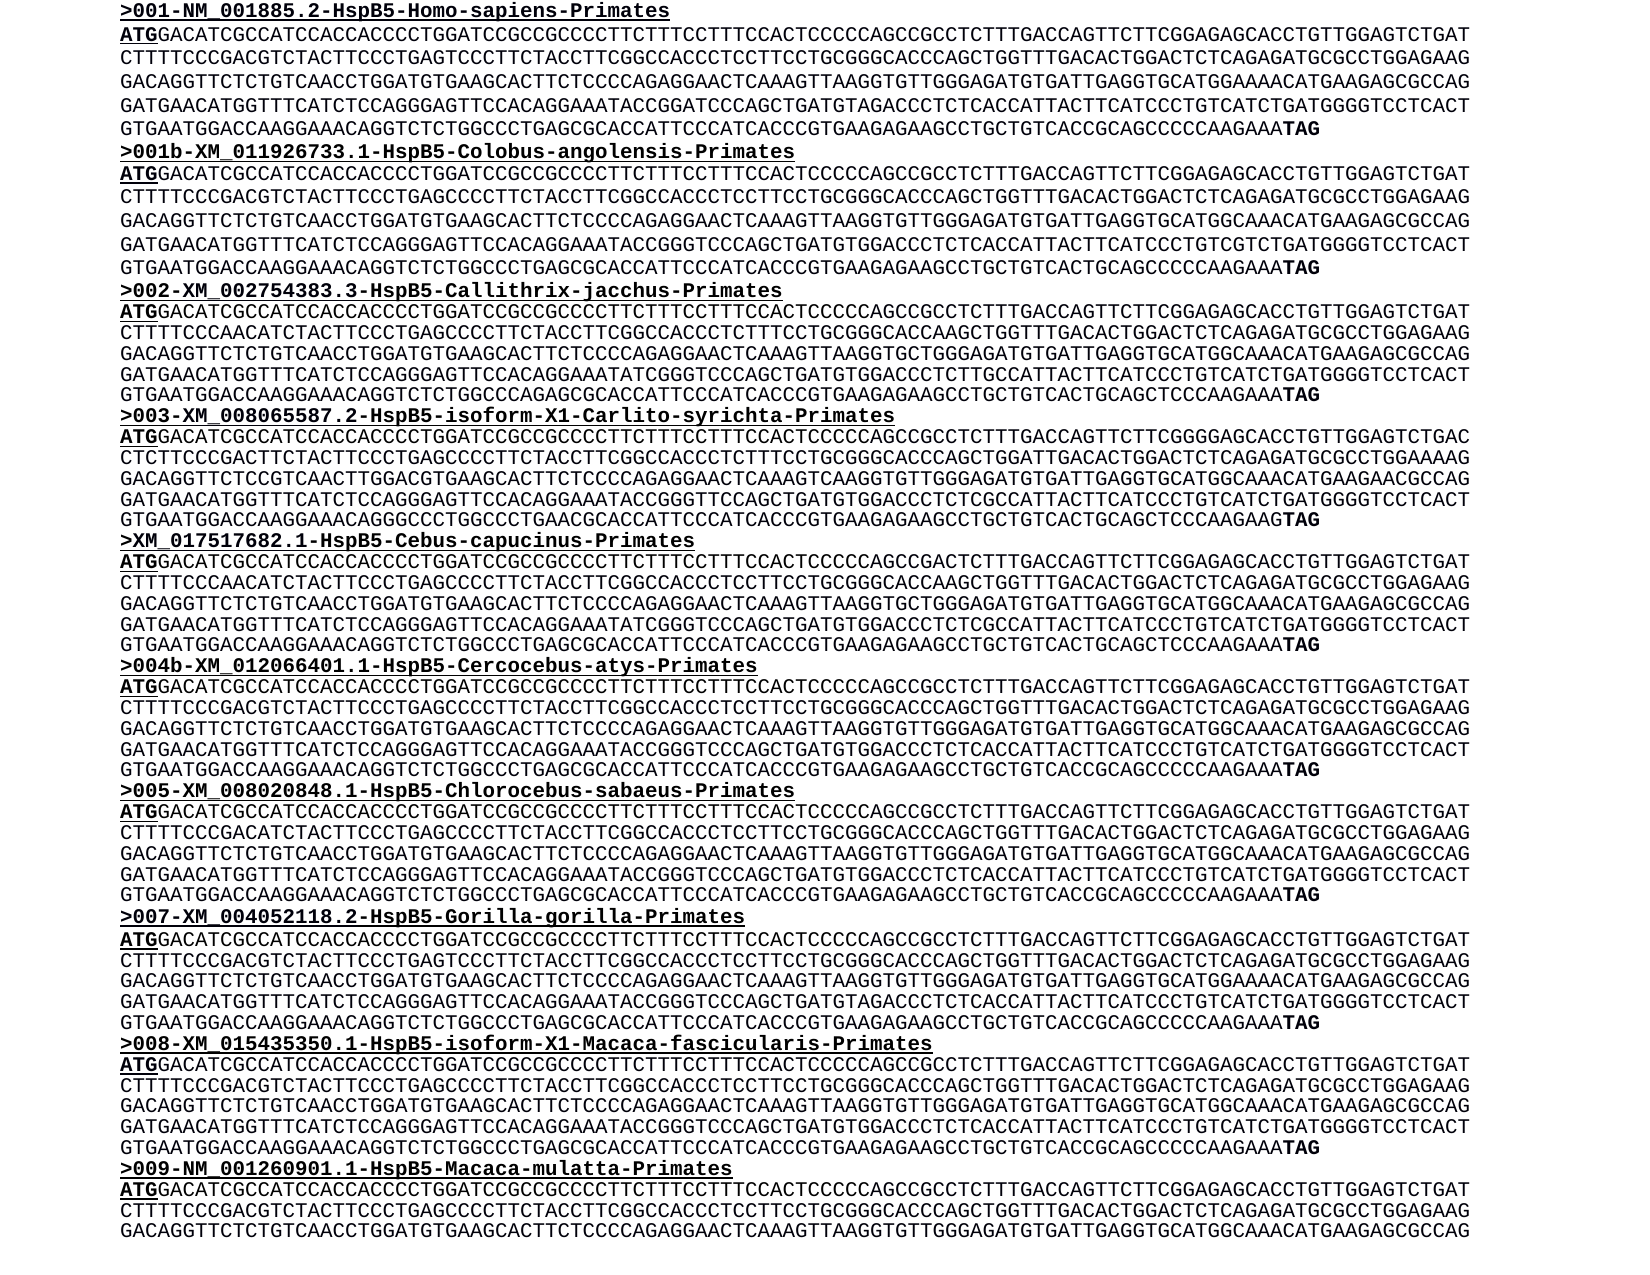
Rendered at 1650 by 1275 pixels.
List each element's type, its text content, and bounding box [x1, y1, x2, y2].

text ATGGACATCGCCATCCACCACCCCTGGATCCGCCGCCCCTTCTTTCCTTTCCACTCCCCCAGCCGCCTCTTTGACCAGTTCTTCGGAGAGCACCTGTTGGAGTCTGATCTTTTCCCAACATCTACTTCCCTGAGCCCCTTCTACCTTCGGCCACCCTCTTTCCTGCGGGCACCAAGCTGGTTTGACACTGGACTCTCAGAGATGCGCCTGGAGAAGGACAGGTTCTCTGTCAACCTGGATGTGAAGCACTTCTCCCCAGAGGAACTCAAAGTTAAGGTGCTGGGAGATGTGATTGAGGTGCATGGCAAACATGAAGAGCGCCAGGATGAACATGGTTTCATCTCCAGGGAGTTCCACAGGAAATATCGGGTCCCAGCTGATGTGGACCCTCTTGCCATTACTTCATCCCTGTCATCTGATGGGGTCCTCACTGTGAATGGACCAAGGAAACAGGTCTCTGGCCCAGAGCGCACCATTCCCATCACCCGTGAAGAGAAGCCTGCTGTCACTGCAGCTCCCAAGAAATAG [120, 302, 1470, 406]
text >004b-XM_012066401.1-HspB5-Cercocebus-atys-Primates [120, 656, 1480, 677]
text ATGGACATCGCCATCCACCACCCCTGGATCCGCCGCCCCTTCTTTCCTTTCCACTCCCCCAGCCGCCTCTTTGACCAGTTCTTCGGAGAGCACCTGTTGGAGTCTGATCTTTTCCCGACATCTACTTCCCTGAGCCCCTTCTACCTTCGGCCACCCTCCTTCCTGCGGGCACCCAGCTGGTTTGACACTGGACTCTCAGAGATGCGCCTGGAGAAGGACAGGTTCTCTGTCAACCTGGATGTGAAGCACTTCTCCCCAGAGGAACTCAAAGTTAAGGTGTTGGGAGATGTGATTGAGGTGCATGGCAAACATGAAGAGCGCCAGGATGAACATGGTTTCATCTCCAGGGAGTTCCACAGGAAATACCGGGTCCCAGCTGATGTGGACCCTCTCACCATTACTTCATCCCTGTCATCTGATGGGGTCCTCACTGTGAATGGACCAAGGAAACAGGTCTCTGGCCCTGAGCGCACCATTCCCATCACCCGTGAAGAGAAGCCTGCTGTCACCGCAGCCCCCAAGAAATAG [120, 802, 1470, 906]
text >005-XM_008020848.1-HspB5-Chlorocebus-sabaeus-Primates [120, 781, 1346, 802]
text ATGGACATCGCCATCCACCACCCCTGGATCCGCCGCCCCTTCTTTCCTTTCCACTCCCCCAGCCGCCTCTTTGACCAGTTCTTCGGAGAGCACCTGTTGGAGTCTGATCTTTTCCCGACGTCTACTTCCCTGAGCCCCTTCTACCTTCGGCCACCCTCCTTCCTGCGGGCACCCAGCTGGTTTGACACTGGACTCTCAGAGATGCGCCTGGAGAAGGACAGGTTCTCTGTCAACCTGGATGTGAAGCACTTCTCCCCAGAGGAACTCAAAGTTAAGGTGTTGGGAGATGTGATTGAGGTGCATGGCAAACATGAAGAGCGCCAGGATGAACATGGTTTCATCTCCAGGGAGTTCCACAGGAAATACCGGGTCCCAGCTGATGTGGACCCTCTCACCATTACTTCATCCCTGTCATCTGATGGGGTCCTCACTGTGAATGGACCAAGGAAACAGGTCTCTGGCCCTGAGCGCACCATTCCCATCACCCGTGAAGAGAAGCCTGCTGTCACCGCAGCCCCCAAGAAATAG [120, 1054, 1470, 1159]
text >007-XM_004052118.2-HspB5-Gorilla-gorilla-Primates [120, 906, 1470, 929]
text >002-XM_002754383.3-HspB5-Callithrix-jacchus-Primates [120, 281, 1480, 302]
text ATGGACATCGCCATCCACCACCCCTGGATCCGCCGCCCCTTCTTTCCTTTCCACTCCCCCAGCCGACTCTTTGACCAGTTCTTCGGAGAGCACCTGTTGGAGTCTGATCTTTTCCCAACATCTACTTCCCTGAGCCCCTTCTACCTTCGGCCACCCTCCTTCCTGCGGGCACCAAGCTGGTTTGACACTGGACTCTCAGAGATGCGCCTGGAGAAGGACAGGTTCTCTGTCAACCTGGATGTGAAGCACTTCTCCCCAGAGGAACTCAAAGTTAAGGTGCTGGGAGATGTGATTGAGGTGCATGGCAAACATGAAGAGCGCCAGGATGAACATGGTTTCATCTCCAGGGAGTTCCACAGGAAATATCGGGTCCCAGCTGATGTGGACCCTCTCGCCATTACTTCATCCCTGTCATCTGATGGGGTCCTCACTGTGAATGGACCAAGGAAACAGGTCTCTGGCCCTGAGCGCACCATTCCCATCACCCGTGAAGAGAAGCCTGCTGTCACTGCAGCTCCCAAGAAATAG [120, 552, 1470, 656]
text ATGGACATCGCCATCCACCACCCCTGGATCCGCCGCCCCTTCTTTCCTTTCCACTCCCCCAGCCGCCTCTTTGACCAGTTCTTCGGGGAGCACCTGTTGGAGTCTGACCTCTTCCCGACTTCTACTTCCCTGAGCCCCTTCTACCTTCGGCCACCCTCTTTCCTGCGGGCACCCAGCTGGATTGACACTGGACTCTCAGAGATGCGCCTGGAAAAGGACAGGTTCTCCGTCAACTTGGACGTGAAGCACTTCTCCCCAGAGGAACTCAAAGTCAAGGTGTTGGGAGATGTGATTGAGGTGCATGGCAAACATGAAGAACGCCAGGATGAACATGGTTTCATCTCCAGGGAGTTCCACAGGAAATACCGGGTTCCAGCTGATGTGGACCCTCTCGCCATTACTTCATCCCTGTCATCTGATGGGGTCCTCACTGTGAATGGACCAAGGAAACAGGGCCCTGGCCCTGAACGCACCATTCCCATCACCCGTGAAGAGAAGCCTGCTGTCACTGCAGCTCCCAAGAAGTAG [120, 427, 1470, 531]
text ATGGACATCGCCATCCACCACCCCTGGATCCGCCGCCCCTTCTTTCCTTTCCACTCCCCCAGCCGCCTCTTTGACCAGTTCTTCGGAGAGCACCTGTTGGAGTCTGATCTTTTCCCGACGTCTACTTCCCTGAGCCCCTTCTACCTTCGGCCACCCTCCTTCCTGCGGGCACCCAGCTGGTTTGACACTGGACTCTCAGAGATGCGCCTGGAGAAGGACAGGTTCTCTGTCAACCTGGATGTGAAGCACTTCTCCCCAGAGGAACTCAAAGTTAAGGTGTTGGGAGATGTGATTGAGGTGCATGGCAAACATGAAGAGCGCCAGGATGAACATGGTTTCATCTCCAGGGAGTTCCACAGGAAATACCGGGTCCCAGCTGATGTGGACCCTCTCACCATTACTTCATCCCTGTCGTCTGATGGGGTCCTCACTGTGAATGGACCAAGGAAACAGGTCTCTGGCCCTGAGCGCACCATTCCCATCACCCGTGAAGAGAAGCCTGCTGTCACTGCAGCCCCCAAGAAATAG [120, 163, 1470, 281]
text >001b-XM_011926733.1-HspB5-Colobus-angolensis-Primates [120, 142, 1480, 163]
text >XM_017517682.1-HspB5-Cebus-capucinus-Primates [120, 531, 1346, 552]
text ATGGACATCGCCATCCACCACCCCTGGATCCGCCGCCCCTTCTTTCCTTTCCACTCCCCCAGCCGCCTCTTTGACCAGTTCTTCGGAGAGCACCTGTTGGAGTCTGATCTTTTCCCGACGTCTACTTCCCTGAGCCCCTTCTACCTTCGGCCACCCTCCTTCCTGCGGGCACCCAGCTGGTTTGACACTGGACTCTCAGAGATGCGCCTGGAGAAGGACAGGTTCTCTGTCAACCTGGATGTGAAGCACTTCTCCCCAGAGGAACTCAAAGTTAAGGTGTTGGGAGATGTGATTGAGGTGCATGGCAAACATGAAGAGCGCCAGGATGAACATGGTTTCATCTCCAGGGAGTTCCACAGGAAATACCGGGTCCCAGCTGATGTGGACCCTCTCACCATTACTTCATCCCTGTCATCTGATGGGGTCCTCACTGTGAATGGACCAAGGAAACAGGTCTCTGGCCCTGAGCGCACCATTCCCATCACCCGTGAAGAGAAGCCTGCTGTCACCGCAGCCCCCAAGAAATAG [120, 677, 1470, 781]
text >001-NM_001885.2-HspB5-Homo-sapiens-Primates [120, 0, 1470, 24]
text ATGGACATCGCCATCCACCACCCCTGGATCCGCCGCCCCTTCTTTCCTTTCCACTCCCCCAGCCGCCTCTTTGACCAGTTCTTCGGAGAGCACCTGTTGGAGTCTGATCTTTTCCCGACGTCTACTTCCCTGAGTCCCTTCTACCTTCGGCCACCCTCCTTCCTGCGGGCACCCAGCTGGTTTGACACTGGACTCTCAGAGATGCGCCTGGAGAAGGACAGGTTCTCTGTCAACCTGGATGTGAAGCACTTCTCCCCAGAGGAACTCAAAGTTAAGGTGTTGGGAGATGTGATTGAGGTGCATGGAAAACATGAAGAGCGCCAGGATGAACATGGTTTCATCTCCAGGGAGTTCCACAGGAAATACCGGGTCCCAGCTGATGTAGACCCTCTCACCATTACTTCATCCCTGTCATCTGATGGGGTCCTCACTGTGAATGGACCAAGGAAACAGGTCTCTGGCCCTGAGCGCACCATTCCCATCACCCGTGAAGAGAAGCCTGCTGTCACCGCAGCCCCCAAGAAATAG [120, 929, 1470, 1034]
text >003-XM_008065587.2-HspB5-isoform-X1-Carlito-syrichta-Primates [120, 406, 1480, 427]
text >009-NM_001260901.1-HspB5-Macaca-mulatta-Primates [120, 1159, 1470, 1179]
text ATGGACATCGCCATCCACCACCCCTGGATCCGCCGCCCCTTCTTTCCTTTCCACTCCCCCAGCCGCCTCTTTGACCAGTTCTTCGGAGAGCACCTGTTGGAGTCTGATCTTTTCCCGACGTCTACTTCCCTGAGCCCCTTCTACCTTCGGCCACCCTCCTTCCTGCGGGCACCCAGCTGGTTTGACACTGGACTCTCAGAGATGCGCCTGGAGAAGGACAGGTTCTCTGTCAACCTGGATGTGAAGCACTTCTCCCCAGAGGAACTCAAAGTTAAGGTGTTGGGAGATGTGATTGAGGTGCATGGCAAACATGAAGAGCGCCAG [120, 1179, 1470, 1242]
text >008-XM_015435350.1-HspB5-isoform-X1-Macaca-fascicularis-Primates [120, 1034, 1346, 1054]
text ATGGACATCGCCATCCACCACCCCTGGATCCGCCGCCCCTTCTTTCCTTTCCACTCCCCCAGCCGCCTCTTTGACCAGTTCTTCGGAGAGCACCTGTTGGAGTCTGATCTTTTCCCGACGTCTACTTCCCTGAGTCCCTTCTACCTTCGGCCACCCTCCTTCCTGCGGGCACCCAGCTGGTTTGACACTGGACTCTCAGAGATGCGCCTGGAGAAGGACAGGTTCTCTGTCAACCTGGATGTGAAGCACTTCTCCCCAGAGGAACTCAAAGTTAAGGTGTTGGGAGATGTGATTGAGGTGCATGGAAAACATGAAGAGCGCCAGGATGAACATGGTTTCATCTCCAGGGAGTTCCACAGGAAATACCGGATCCCAGCTGATGTAGACCCTCTCACCATTACTTCATCCCTGTCATCTGATGGGGTCCTCACTGTGAATGGACCAAGGAAACAGGTCTCTGGCCCTGAGCGCACCATTCCCATCACCCGTGAAGAGAAGCCTGCTGTCACCGCAGCCCCCAAGAAATAG [120, 24, 1470, 142]
